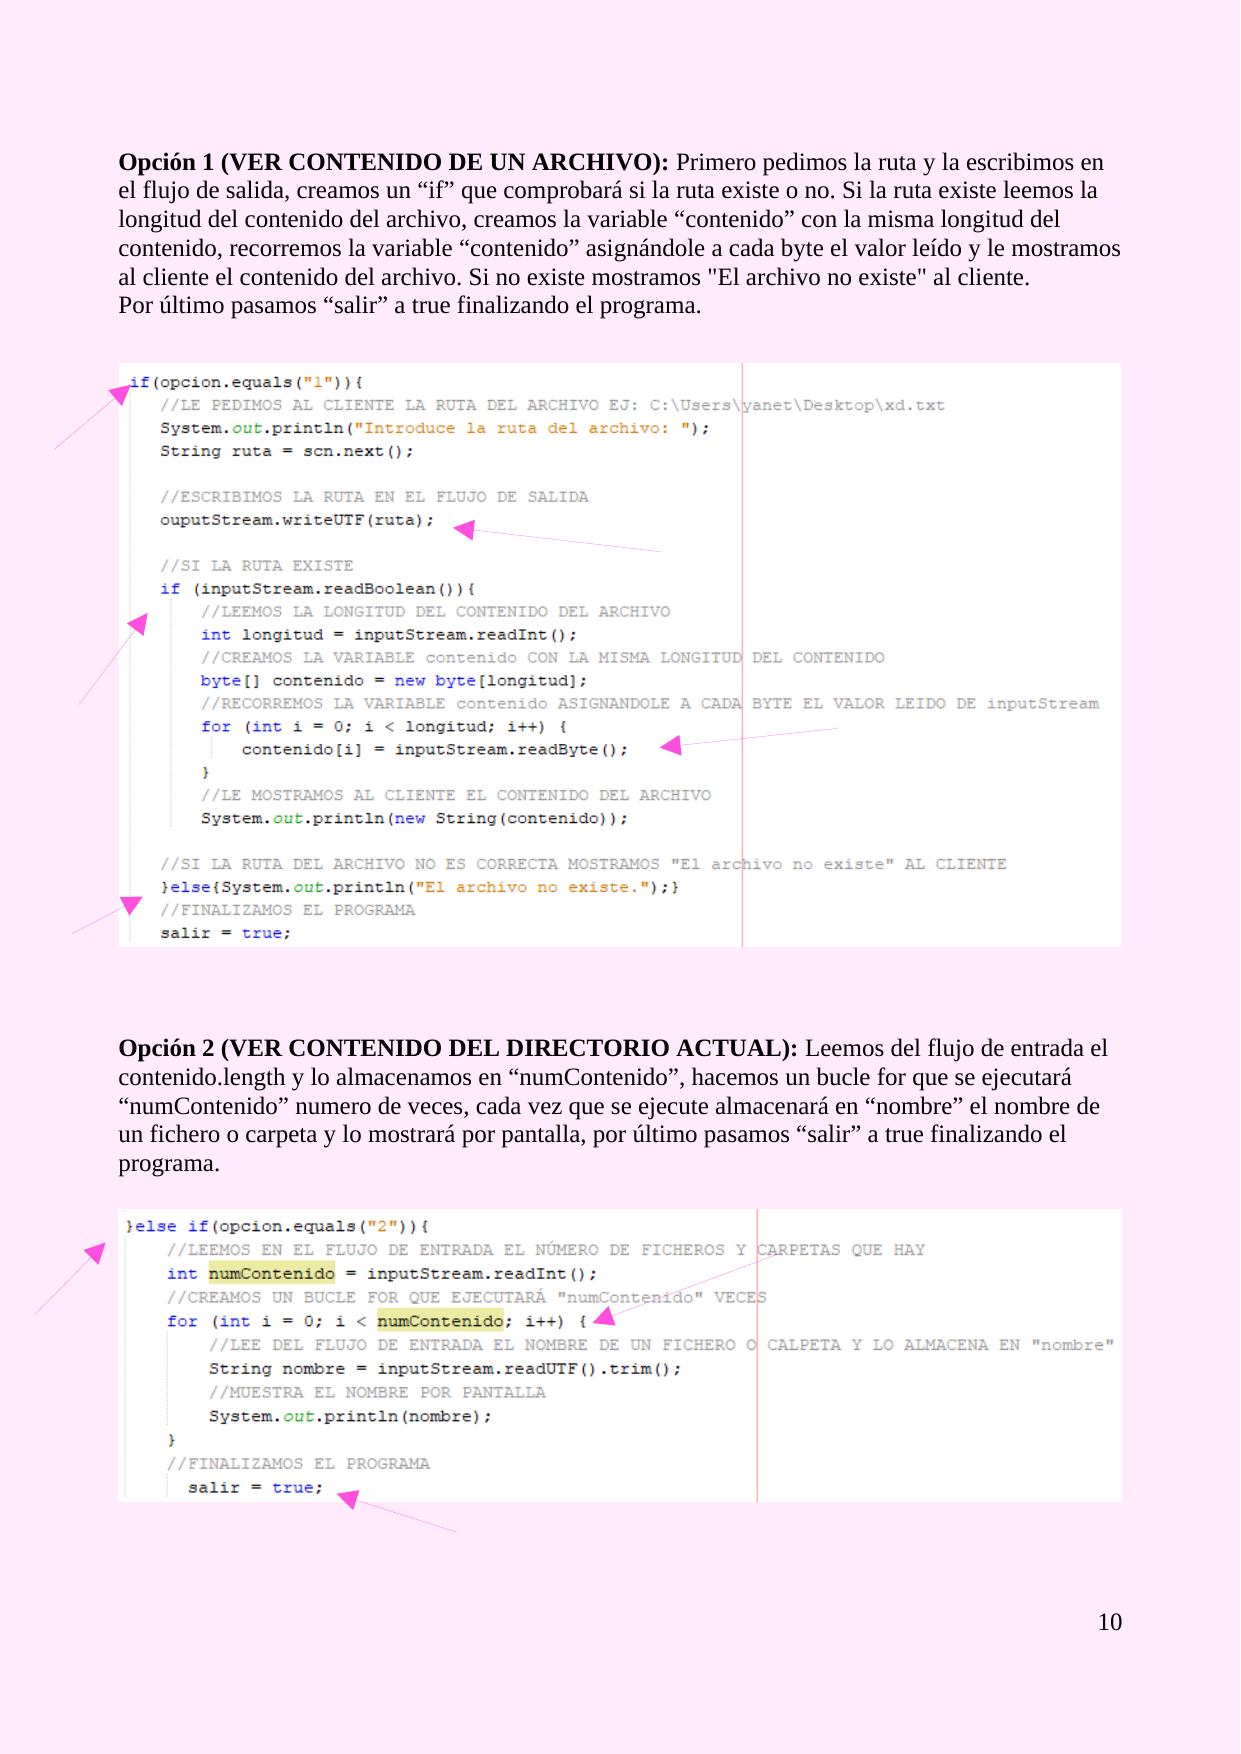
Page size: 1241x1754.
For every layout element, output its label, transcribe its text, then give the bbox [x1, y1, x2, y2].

picture [118, 363, 1122, 947]
picture [118, 1209, 1123, 1502]
text Opción 1 (VER CONTENIDO DE UN ARCHIVO): Primero pedimos la ruta y la escribimos en el flujo de salida, creamos un “if” que comprobará si la ruta existe o no. Si la ruta existe leemos la longitud del contenido del archivo, creamos la variable “contenido” con la misma longitud del contenido, recorremos la variable “contenido” asignándole a cada byte el valor leído y le mostramos al cliente el contenido del archivo. Si no existe mostramos "El archivo no existe" al cliente. [118, 147, 1122, 291]
text Por último pasamos “salir” a true finalizando el programa. [118, 291, 1122, 319]
text Opción 2 (VER CONTENIDO DEL DIRECTORIO ACTUAL): Leemos del flujo de entrada el contenido.length y lo almacenamos en “numContenido”, hacemos un bucle for que se ejecutará “numContenido” numero de veces, cada vez que se ejecute almacenará en “nombre” el nombre de un fichero o carpeta y lo mostrará por pantalla, por último pasamos “salir” a true finalizando el programa. [118, 1033, 1122, 1177]
